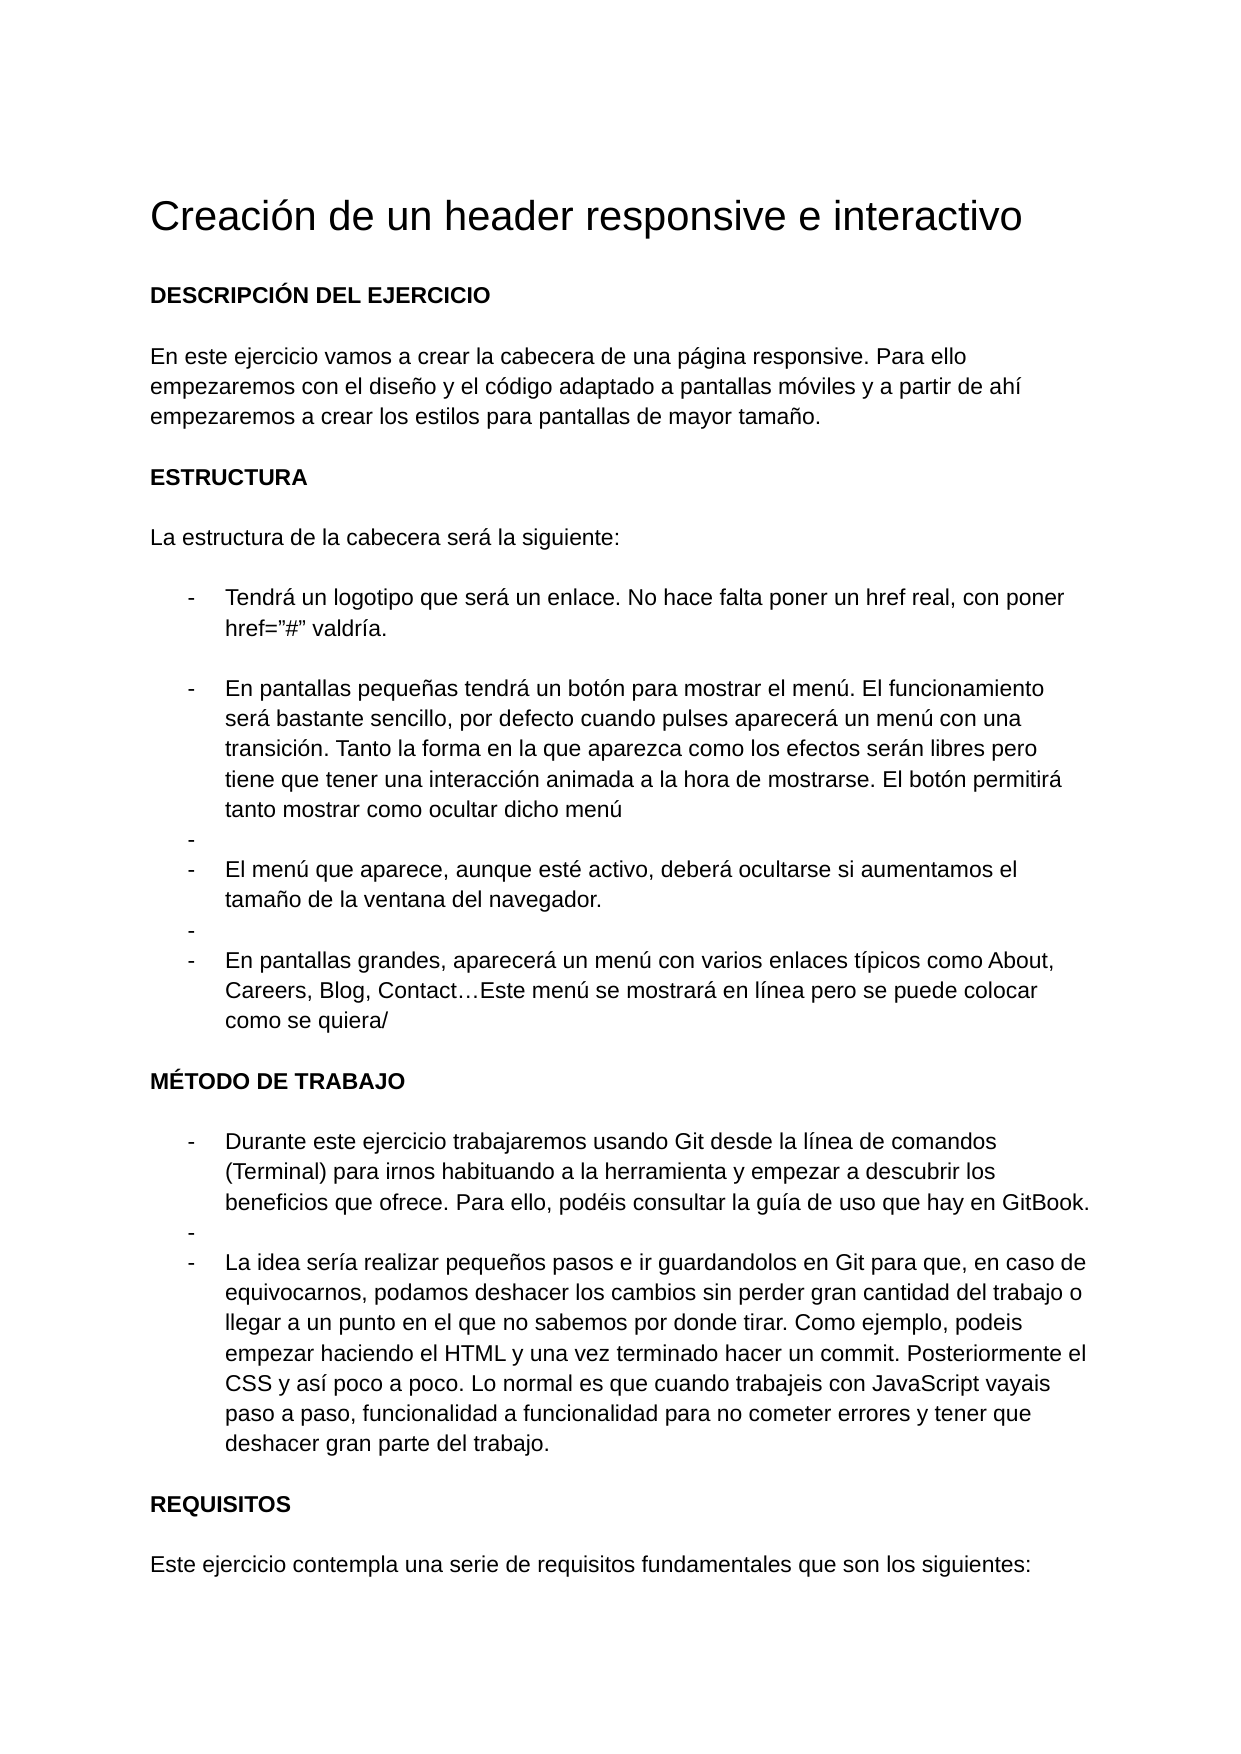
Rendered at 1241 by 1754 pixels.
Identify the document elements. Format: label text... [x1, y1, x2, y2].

list Tendrá un logotipo que será un enlace. No hace falta poner un href real, con poner href=”#” valdría. [187, 584, 1090, 641]
text ESTRUCTURA [150, 463, 1090, 490]
text DESCRIPCIÓN DEL EJERCICIO [150, 282, 1090, 309]
text MÉTODO DE TRABAJO [150, 1068, 1090, 1094]
text En este ejercicio vamos a crear la cabecera de una página responsive. Para ello empezaremos con el diseño y el código adaptado a pantallas móviles y a partir de ahí empezaremos a crear los estilos para pantallas de mayor tamaño. [150, 343, 1090, 429]
list El menú que aparece, aunque esté activo, deberá ocultarse si aumentamos el tamaño de la ventana del navegador. [187, 856, 1090, 913]
list En pantallas pequeñas tendrá un botón para mostrar el menú. El funcionamiento será bastante sencillo, por defecto cuando pulses aparecerá un menú con una transición. Tanto la forma en la que aparezca como los efectos serán libres pero tiene que tener una interacción animada a la hora de mostrarse. El botón permitirá tanto mostrar como ocultar dicho menú [187, 675, 1090, 822]
text La estructura de la cabecera será la siguiente: [150, 524, 1090, 550]
text REQUISITOS Este ejercicio contempla una serie de requisitos fundamentales que son los siguientes: [150, 1491, 1090, 1577]
list Durante este ejercicio trabajaremos usando Git desde la línea de comandos (Terminal) para irnos habituando a la herramienta y empezar a descubrir los beneficios que ofrece. Para ello, podéis consultar la guía de uso que hay en GitBook. [187, 1128, 1090, 1215]
list La idea sería realizar pequeños pasos e ir guardandolos en Git para que, en caso de equivocarnos, podamos deshacer los cambios sin perder gran cantidad del trabajo o llegar a un punto en el que no sabemos por donde tirar. Como ejemplo, podeis empezar haciendo el HTML y una vez terminado hacer un commit. Posteriormente el CSS y así poco a poco. Lo normal es que cuando trabajeis con JavaScript vayais paso a paso, funcionalidad a funcionalidad para no cometer errores y tener que deshacer gran parte del trabajo. [187, 1249, 1090, 1457]
subtitle Creación de un header responsive e interactivo [150, 192, 1090, 239]
list En pantallas grandes, aparecerá un menú con varios enlaces típicos como About, Careers, Blog, Contact…Este menú se mostrará en línea pero se puede colocar como se quiera/ [187, 947, 1090, 1034]
